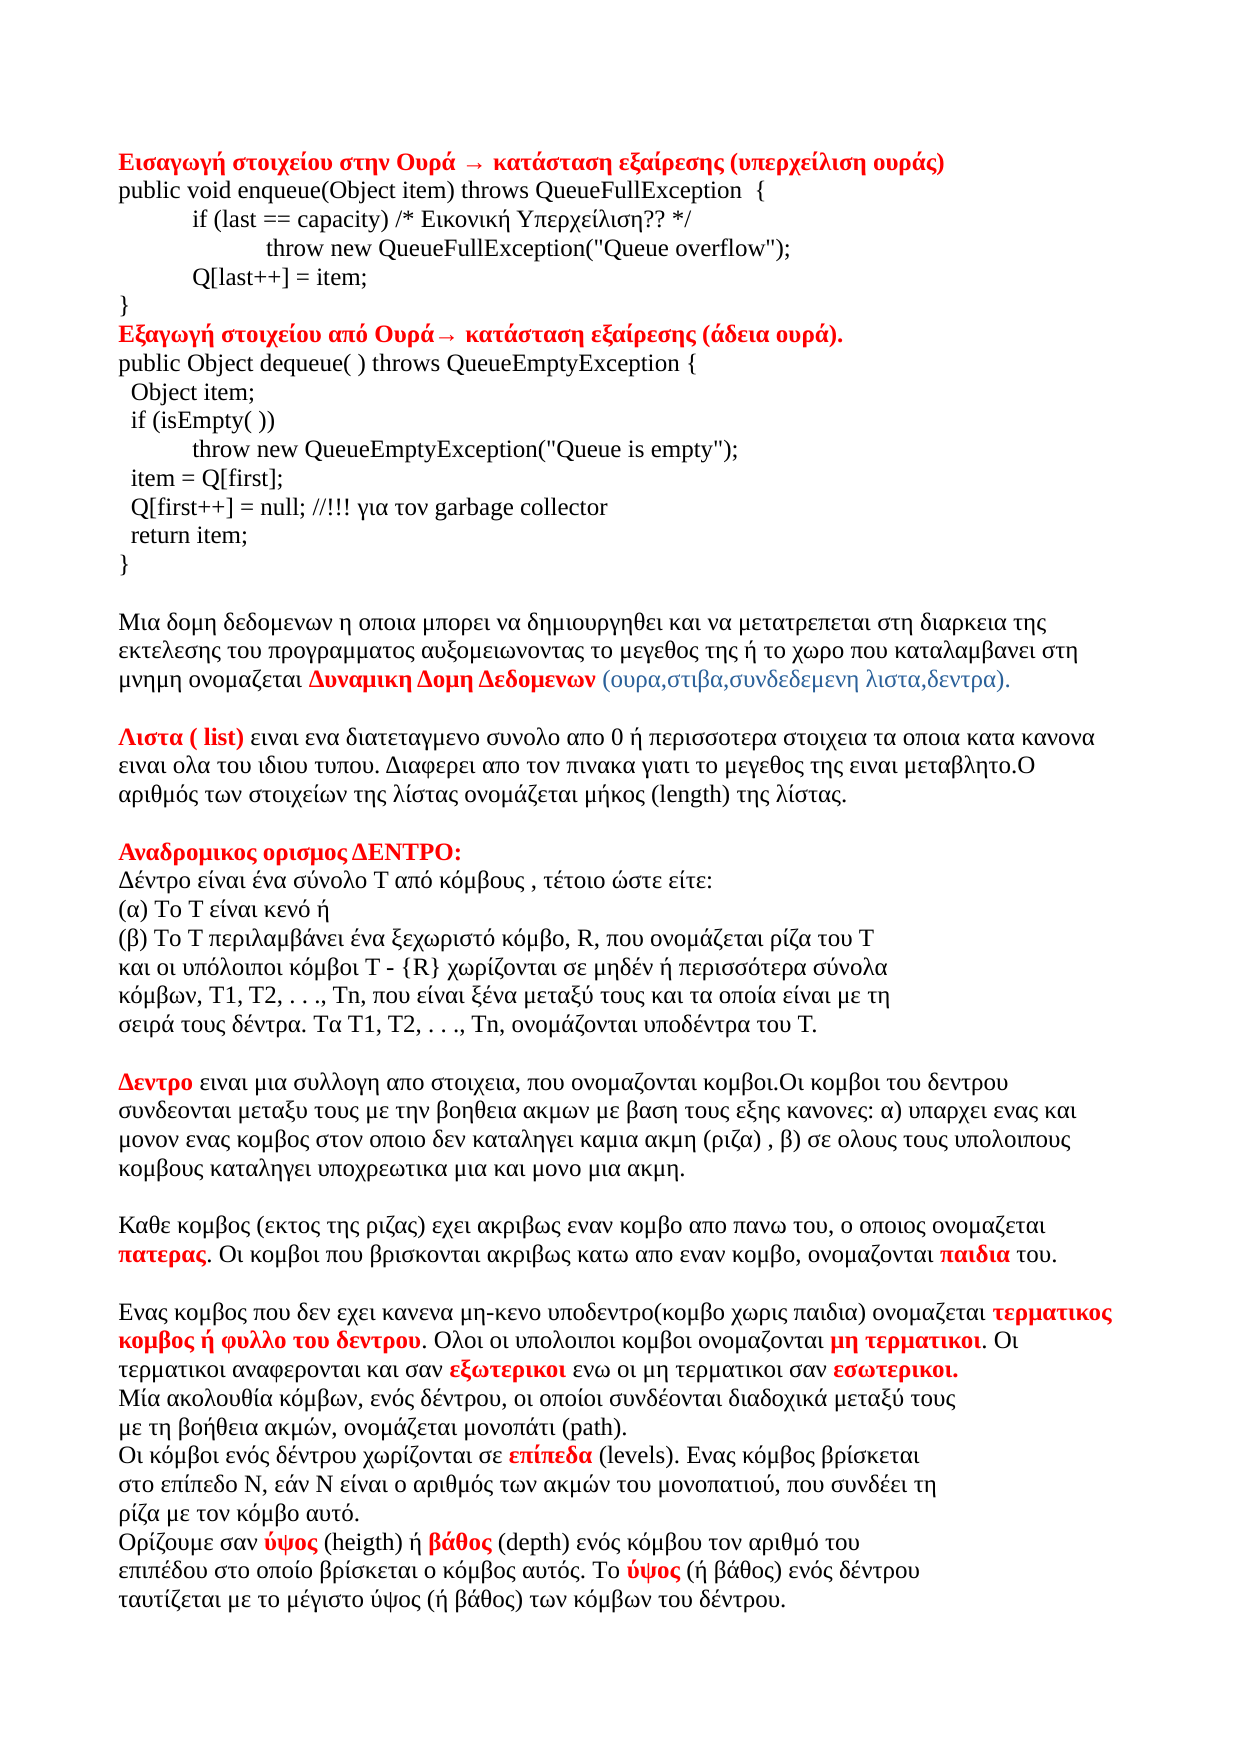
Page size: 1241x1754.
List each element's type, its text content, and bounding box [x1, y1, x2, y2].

text Εισαγωγή στοιχείου στην Ουρά → κατάσταση εξαίρεσης (υπερχείλιση ουράς) [118, 147, 1122, 176]
text Oι κόμβοι ενός δέντρου χωρίζονται σε επίπεδα (levels). Eνας κόμβος βρίσκεται [118, 1441, 1122, 1469]
text κόμβων, T1, T2, . . ., Tn, που είναι ξένα μεταξύ τους και τα οποία είναι με τη [118, 981, 1122, 1009]
text και οι υπόλοιποι κόμβοι T - {R} χωρίζονται σε μηδέν ή περισσότερα σύνολα [118, 952, 1122, 981]
text } [118, 291, 1122, 319]
text Μια δομη δεδομενων η οποια μπορει να δημιουργηθει και να μετατρεπεται στη διαρκεια της εκτελεσης του προγραμματος αυξομειωνοντας το μεγεθος της ή το χωρο που καταλαμβανει στη μνημη ονομαζεται Δυναμικη Δομη Δεδομενων (ουρα,στιβα,συνδεδεμενη λιστα,δεντρα). [118, 607, 1122, 693]
text } [118, 549, 1122, 578]
text public Object dequeue( ) throws QueueEmptyException { [118, 348, 1122, 377]
text στο επίπεδο N, εάν N είναι ο αριθμός των ακμών του μονοπατιού, που συνδέει τη [118, 1469, 1122, 1498]
text επιπέδου στο οποίο βρίσκεται ο κόμβος αυτός. Tο ύψος (ή βάθος) ενός δέντρου [118, 1556, 1122, 1584]
text if (isEmpty( )) [118, 406, 1122, 434]
text Δέντρο είναι ένα σύνολο T από κόμβους , τέτοιο ώστε είτε: [118, 866, 1122, 894]
text ρίζα με τον κόμβο αυτό. [118, 1498, 1122, 1527]
text σειρά τους δέντρα. Tα T1, T2, . . ., Tn, ονομάζονται υποδέντρα του T. [118, 1009, 1122, 1038]
text Q[last++] = item; [118, 262, 1122, 291]
text Αναδρομικος ορισμος ΔΕΝΤΡΟ: [118, 837, 1122, 866]
text Λιστα ( list) ειναι ενα διατεταγμενο συνολο απο 0 ή περισσοτερα στοιχεια τα οποια κατα κανονα ειναι ολα του ιδιου τυπου. Διαφερει απο τον πινακα γιατι το μεγεθος της ειναι μεταβλητο.Ο αριθμός των στοιχείων της λίστας ονομάζεται μήκος (length) της λίστας. [118, 722, 1122, 808]
text (β) Tο T περιλαμβάνει ένα ξεχωριστό κόμβο, R, που ονομάζεται ρίζα του T [118, 923, 1122, 952]
text public void enqueue(Object item) throws QueueFullException { [118, 176, 1122, 204]
text Καθε κομβος (εκτος της ριζας) εχει ακριβως εναν κομβο απο πανω του, ο οποιος ονομαζεται πατερας. Οι κομβοι που βρισκονται ακριβως κατω απο εναν κομβο, ονομαζονται παιδια του. [118, 1211, 1122, 1268]
text με τη βοήθεια ακμών, ονομάζεται μονοπάτι (path). [118, 1412, 1122, 1441]
text Object item; [118, 377, 1122, 406]
text Mία ακολουθία κόμβων, ενός δέντρου, οι οποίοι συνδέονται διαδοχικά μεταξύ τους [118, 1383, 1122, 1412]
text item = Q[first]; [118, 463, 1122, 492]
text ταυτίζεται με το μέγιστο ύψος (ή βάθος) των κόμβων του δέντρου. [118, 1584, 1122, 1613]
text Ενας κομβος που δεν εχει κανενα μη-κενο υποδεντρο(κομβο χωρις παιδια) ονομαζεται τερματικος κομβος ή φυλλο του δεντρου. Ολοι οι υπολοιποι κομβοι ονομαζονται μη τερματικοι. Οι τερματικοι αναφερονται και σαν εξωτερικοι ενω οι μη τερματικοι σαν εσωτερικοι. [118, 1297, 1122, 1383]
text return item; [118, 521, 1122, 549]
text Εξαγωγή στοιχείου από Ουρά→ κατάσταση εξαίρεσης (άδεια ουρά). [118, 319, 1122, 348]
text (α) Tο T είναι κενό ή [118, 894, 1122, 923]
text Δεντρο ειναι μια συλλογη απο στοιχεια, που ονομαζονται κομβοι.Οι κομβοι του δεντρου συνδεονται μεταξυ τους με την βοηθεια ακμων με βαση τους εξης κανονες: α) υπαρχει ενας και μονον ενας κομβος στον οποιο δεν καταληγει καμια ακμη (ριζα) , β) σε ολους τους υπολοιπους κομβους καταληγει υποχρεωτικα μια και μονο μια ακμη. [118, 1067, 1122, 1182]
text Oρίζουμε σαν ύψος (heigth) ή βάθος (depth) ενός κόμβου τον αριθμό του [118, 1527, 1122, 1556]
text throw new QueueEmptyException("Queue is empty"); [118, 434, 1122, 463]
text if (last == capacity) /* Εικονική Υπερχείλιση?? */ [118, 204, 1122, 233]
text Q[first++] = null; //!!! για τον garbage collector [118, 492, 1122, 521]
text throw new QueueFullException("Queue overflow"); [118, 233, 1122, 262]
